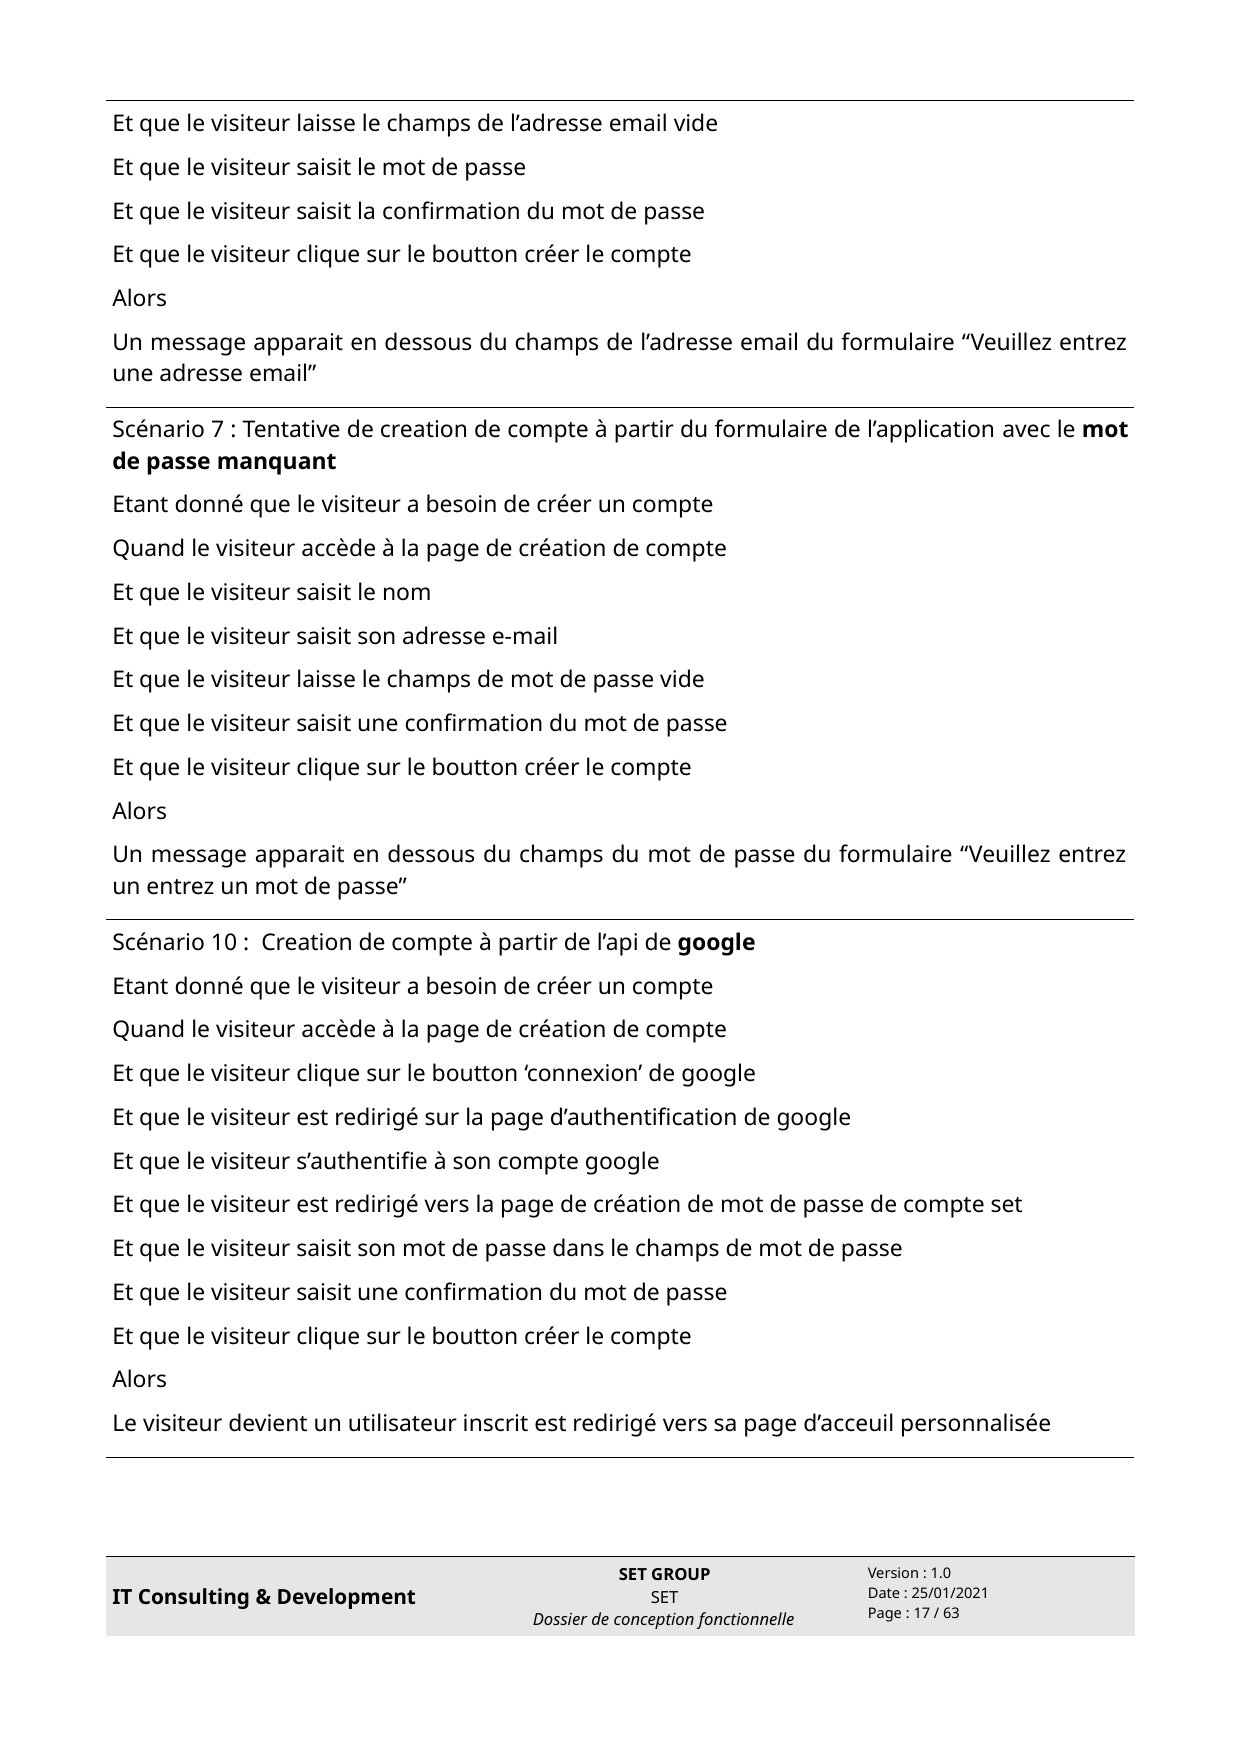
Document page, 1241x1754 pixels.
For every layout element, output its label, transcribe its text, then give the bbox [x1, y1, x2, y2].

table_cell Scénario 10 : Creation de compte à partir de l’api de google Etant donné que le visiteur a besoin de créer un compte Quand le visiteur accède à la page de création de compte Et que le visiteur clique sur le boutton ‘connexion’ de google Et que le visiteur est redirigé sur la page d’authentification de google Et que le visiteur s’authentifie à son compte google Et que le visiteur est redirigé vers la page de création de mot de passe de compte set Et que le visiteur saisit son mot de passe dans le champs de mot de passe Et que le visiteur saisit une confirmation du mot de passe Et que le visiteur clique sur le boutton créer le compte Alors Le visiteur devient un utilisateur inscrit est redirigé vers sa page d’acceuil personnalisée [106, 920, 1134, 1457]
table_cell Scénario 7 : Tentative de creation de compte à partir du formulaire de l’application avec le mot de passe manquant Etant donné que le visiteur a besoin de créer un compte Quand le visiteur accède à la page de création de compte Et que le visiteur saisit le nom Et que le visiteur saisit son adresse e-mail Et que le visiteur laisse le champs de mot de passe vide Et que le visiteur saisit une confirmation du mot de passe Et que le visiteur clique sur le boutton créer le compte Alors Un message apparait en dessous du champs du mot de passe du formulaire “Veuillez entrez un entrez un mot de passe” [106, 408, 1134, 919]
table_cell Et que le visiteur laisse le champs de l’adresse email vide Et que le visiteur saisit le mot de passe Et que le visiteur saisit la confirmation du mot de passe Et que le visiteur clique sur le boutton créer le compte Alors Un message apparait en dessous du champs de l’adresse email du formulaire “Veuillez entrez une adresse email” [106, 101, 1134, 407]
